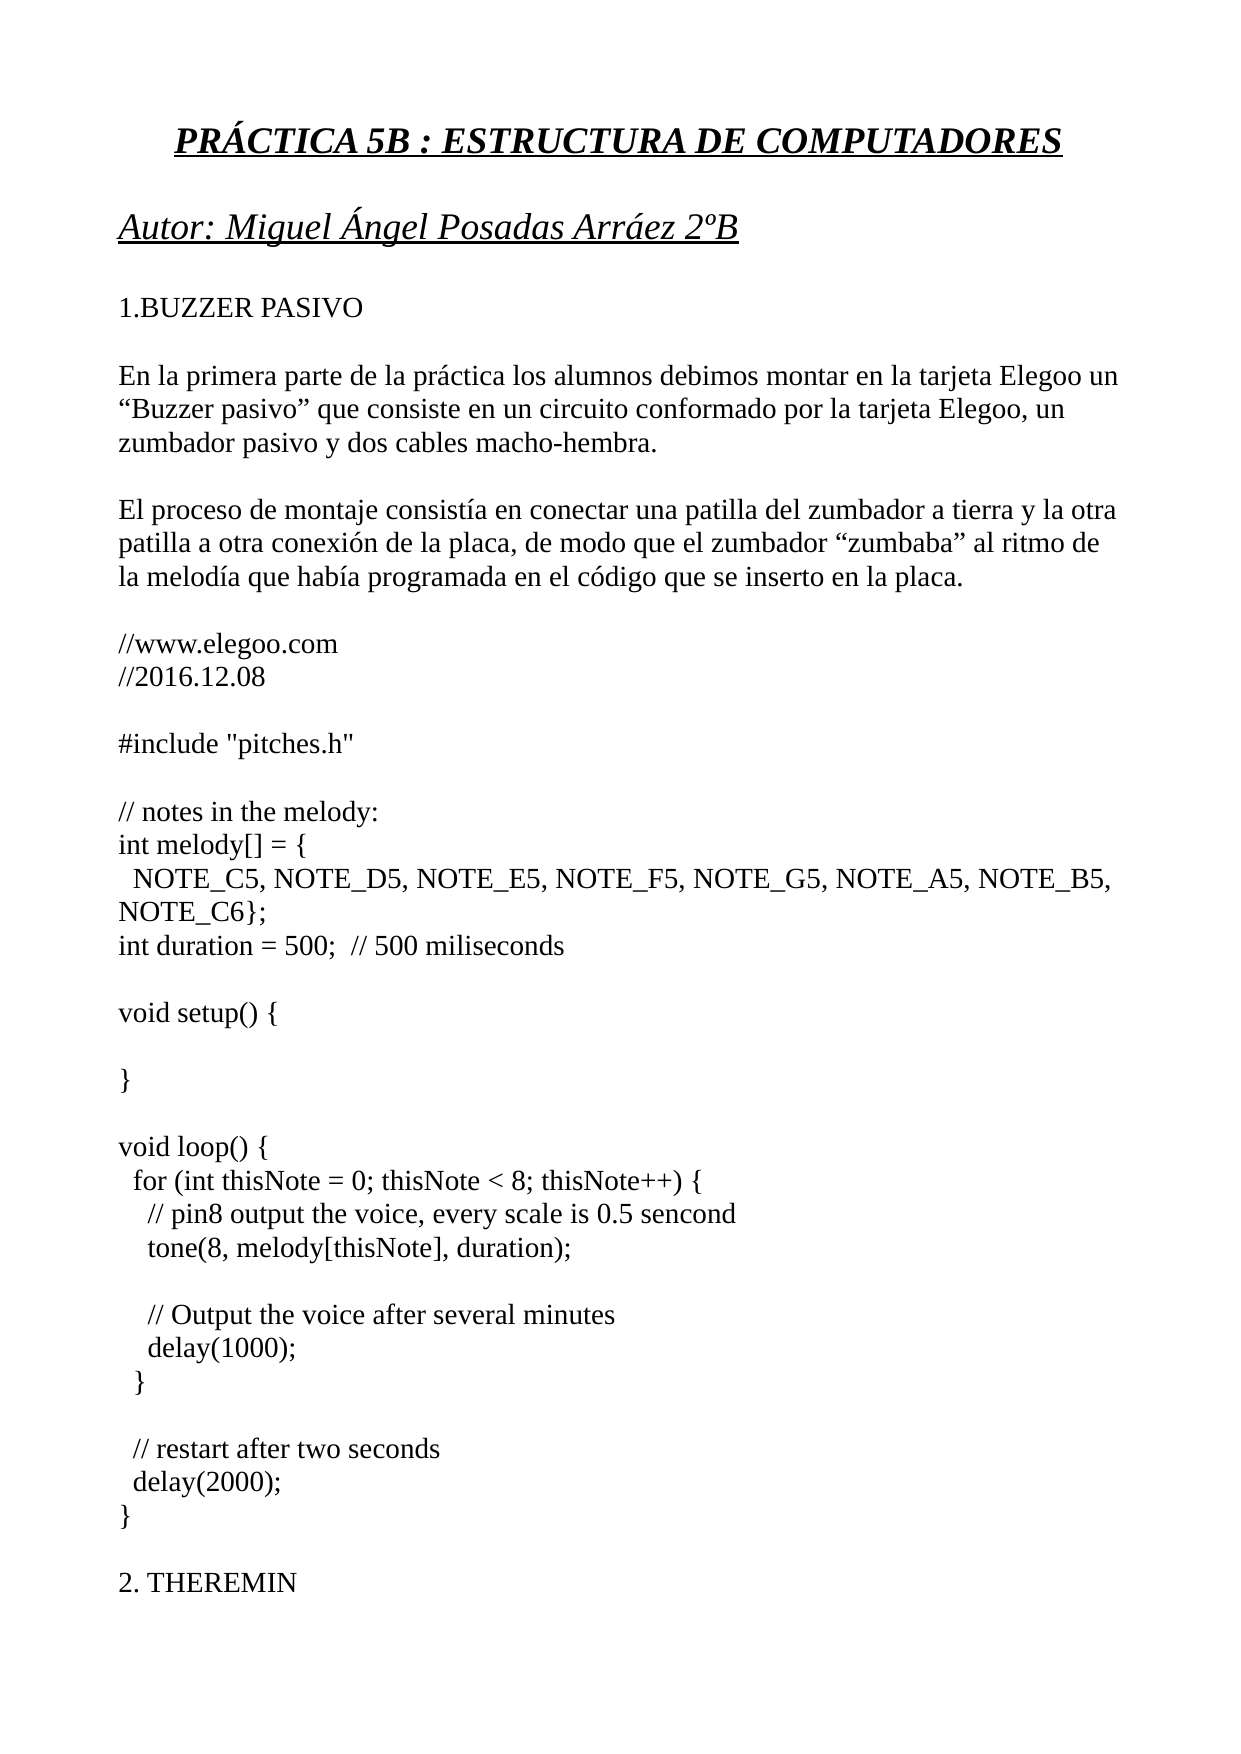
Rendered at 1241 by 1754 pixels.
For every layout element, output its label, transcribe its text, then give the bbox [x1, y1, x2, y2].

text int melody[] = { [118, 827, 1122, 861]
text void loop() { [118, 1129, 1122, 1163]
text // Output the voice after several minutes [118, 1297, 1122, 1330]
text void setup() { [118, 995, 1122, 1028]
text //www.elegoo.com [118, 626, 1122, 659]
text PRÁCTICA 5B : ESTRUCTURA DE COMPUTADORES [118, 118, 1122, 161]
text // restart after two seconds [118, 1431, 1122, 1464]
text El proceso de montaje consistía en conectar una patilla del zumbador a tierra y la otra patilla a otra conexión de la placa, de modo que el zumbador “zumbaba” al ritmo de la melodía que había programada en el código que se inserto en la placa. [118, 492, 1122, 592]
text #include "pitches.h" [118, 727, 1122, 760]
text Autor: Miguel Ángel Posadas Arráez 2ºB [118, 204, 1122, 247]
text // pin8 output the voice, every scale is 0.5 sencond [118, 1196, 1122, 1230]
text 2. THEREMIN [118, 1565, 1122, 1599]
text } [118, 1062, 1122, 1096]
text //2016.12.08 [118, 659, 1122, 693]
text tone(8, melody[thisNote], duration); [118, 1230, 1122, 1263]
text 1.BUZZER PASIVO [118, 291, 1122, 324]
text } [118, 1364, 1122, 1397]
text delay(2000); [118, 1464, 1122, 1498]
text En la primera parte de la práctica los alumnos debimos montar en la tarjeta Elegoo un “Buzzer pasivo” que consiste en un circuito conformado por la tarjeta Elegoo, un zumbador pasivo y dos cables macho-hembra. [118, 358, 1122, 458]
text // notes in the melody: [118, 794, 1122, 827]
text delay(1000); [118, 1330, 1122, 1364]
text int duration = 500; // 500 miliseconds [118, 928, 1122, 961]
text NOTE_C5, NOTE_D5, NOTE_E5, NOTE_F5, NOTE_G5, NOTE_A5, NOTE_B5, NOTE_C6}; [118, 861, 1122, 928]
text for (int thisNote = 0; thisNote < 8; thisNote++) { [118, 1163, 1122, 1196]
text } [118, 1498, 1122, 1532]
